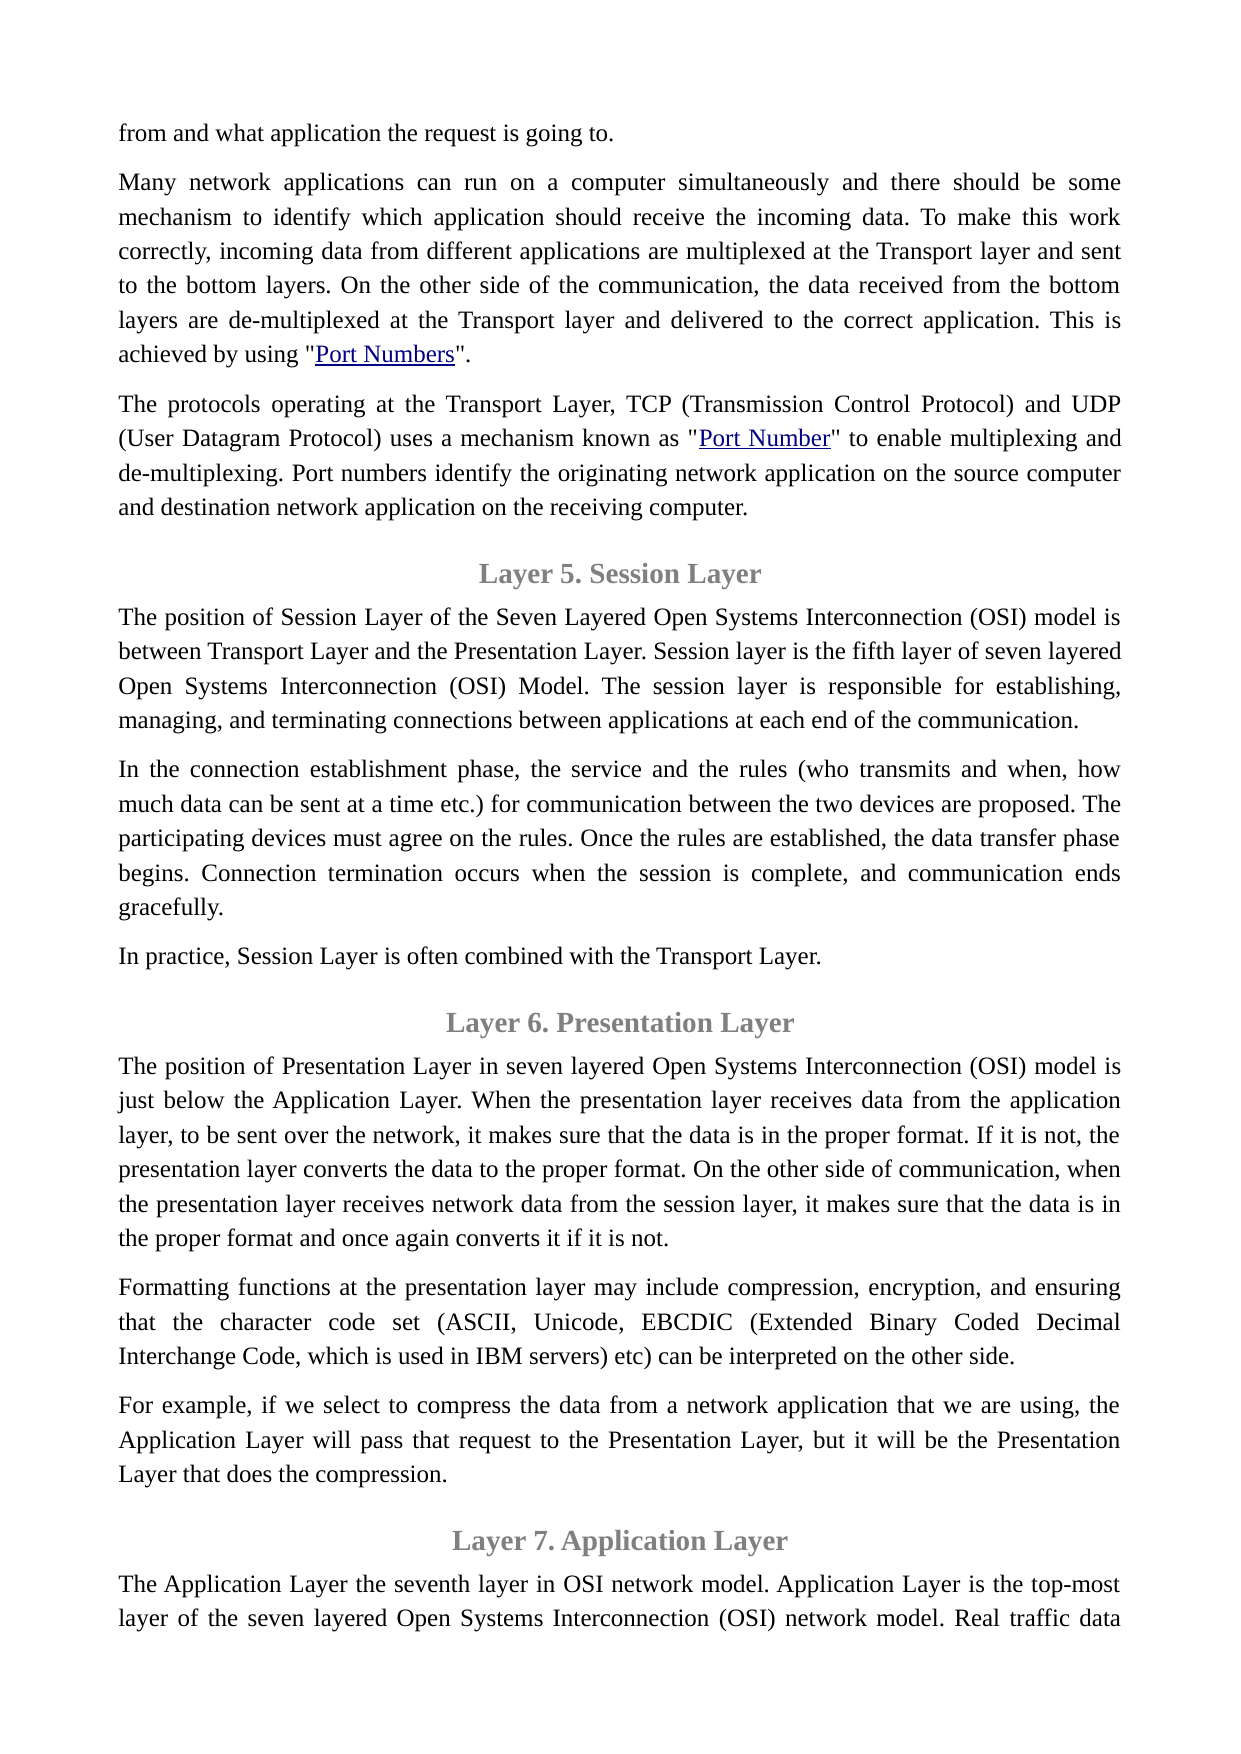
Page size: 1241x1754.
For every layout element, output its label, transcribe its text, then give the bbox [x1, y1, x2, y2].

text The position of Presentation Layer in seven layered Open Systems Interconnection (OSI) model is just below the Application Layer. When the presentation layer receives data from the application layer, to be sent over the network, it makes sure that the data is in the proper format. If it is not, the presentation layer converts the data to the proper format. On the other side of communication, when the presentation layer receives network data from the session layer, it makes sure that the data is in the proper format and once again converts it if it is not. [118, 1051, 1122, 1252]
text In practice, Session Layer is often combined with the Transport Layer. [118, 941, 1122, 970]
text Formatting functions at the presentation layer may include compression, encryption, and ensuring that the character code set (ASCII, Unicode, EBCDIC (Extended Binary Coded Decimal Interchange Code, which is used in IBM servers) etc) can be interpreted on the other side. [118, 1272, 1122, 1370]
text The position of Session Layer of the Seven Layered Open Systems Interconnection (OSI) model is between Transport Layer and the Presentation Layer. Session layer is the fifth layer of seven layered Open Systems Interconnection (OSI) Model. The session layer is responsible for establishing, managing, and terminating connections between applications at each end of the communication. [118, 602, 1122, 734]
text The protocols operating at the Transport Layer, TCP (Transmission Control Protocol) and UDP (User Datagram Protocol) uses a mechanism known as "Port Number" to enable multiplexing and de-multiplexing. Port numbers identify the originating network application on the source computer and destination network application on the receiving computer. [118, 389, 1122, 521]
text For example, if we select to compress the data from a network application that we are using, the Application Layer will pass that request to the Presentation Layer, but it will be the Presentation Layer that does the compression. [118, 1390, 1122, 1488]
subtitle Layer 7. Application Layer [118, 1523, 1122, 1557]
subtitle Layer 6. Presentation Layer [118, 1005, 1122, 1038]
text The Application Layer the seventh layer in OSI network model. Application Layer is the top-most layer of the seven layered Open Systems Interconnection (OSI) network model. Real traffic data [118, 1569, 1122, 1632]
text from and what application the request is going to. [118, 118, 1122, 147]
text Many network applications can run on a computer simultaneously and there should be some mechanism to identify which application should receive the incoming data. To make this work correctly, incoming data from different applications are multiplexed at the Transport layer and sent to the bottom layers. On the other side of the communication, the data received from the bottom layers are de-multiplexed at the Transport layer and delivered to the correct application. This is achieved by using "Port Numbers". [118, 167, 1122, 368]
subtitle Layer 5. Session Layer [118, 556, 1122, 589]
text In the connection establishment phase, the service and the rules (who transmits and when, how much data can be sent at a time etc.) for communication between the two devices are proposed. The participating devices must agree on the rules. Once the rules are established, the data transfer phase begins. Connection termination occurs when the session is complete, and communication ends gracefully. [118, 754, 1122, 921]
